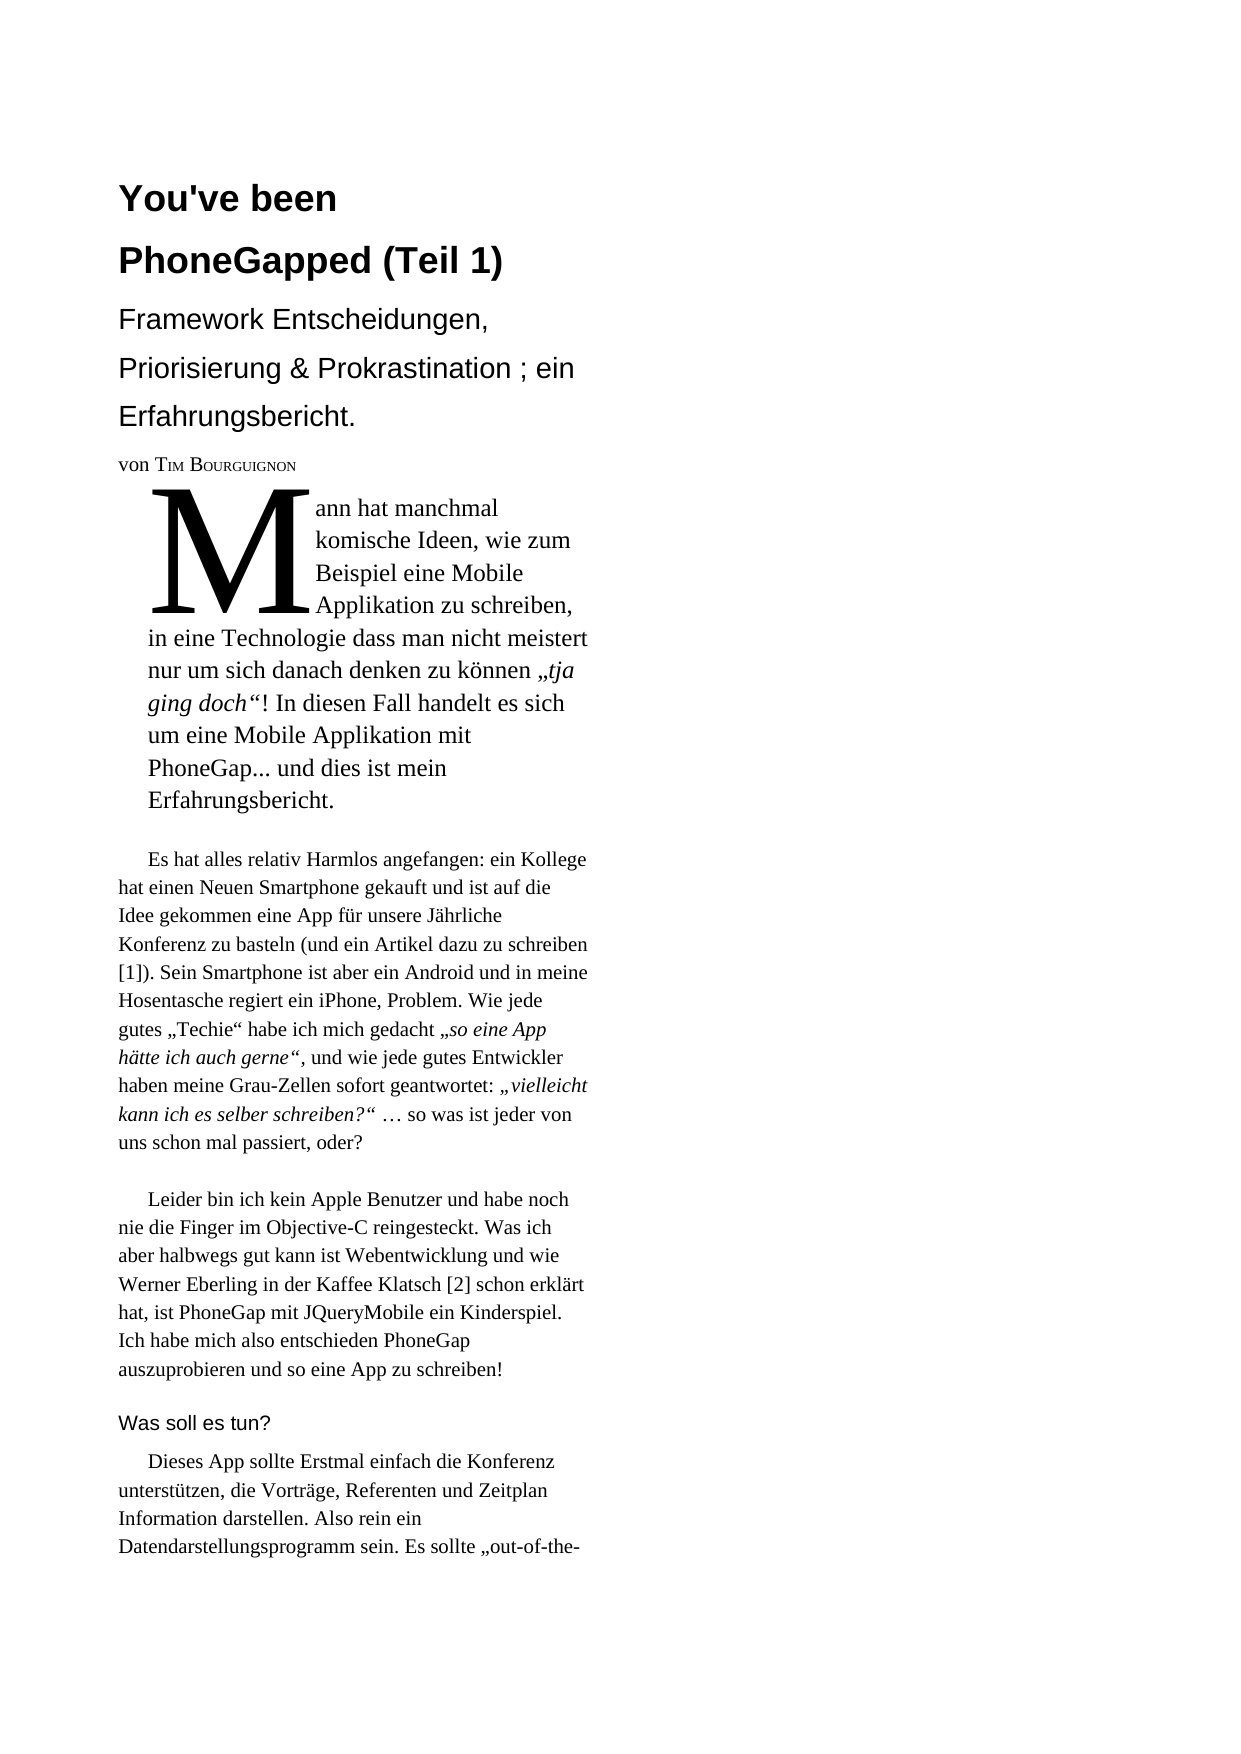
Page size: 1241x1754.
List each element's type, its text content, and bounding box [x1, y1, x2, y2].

text von Tim Bourguignon [118, 449, 591, 478]
text Es hat alles relativ Harmlos angefangen: ein Kollege hat einen Neuen Smartphone gekauft und ist auf die Idee gekommen eine App für unsere Jährliche Konferenz zu basteln (und ein Artikel dazu zu schreiben [1]). Sein Smartphone ist aber ein Android und in meine Hosentasche regiert ein iPhone, Problem. Wie jede gutes „Techie“ habe ich mich gedacht „so eine App hätte ich auch gerne“, und wie jede gutes Entwickler haben meine Grau-Zellen sofort geantwortet: „vielleicht kann ich es selber schreiben?“ … so was ist jeder von uns schon mal passiert, oder? [118, 843, 591, 1155]
subtitle Framework Entscheidungen, Priorisierung & Prokrastination ; ein Erfahrungsbericht. [118, 303, 591, 433]
text Mann hat manchmal komische Ideen, wie zum Beispiel eine Mobile Applikation zu schreiben, in eine Technologie dass man nicht meistert nur um sich danach denken zu können „tja ging doch“! In diesen Fall handelt es sich um eine Mobile Applikation mit PhoneGap... und dies ist mein Erfahrungsbericht. [148, 490, 591, 815]
text Dieses App sollte Erstmal einfach die Konferenz unterstützen, die Vorträge, Referenten und Zeitplan Information darstellen. Also rein ein Datendarstellungsprogramm sein. Es sollte „out-of-the- [118, 1446, 591, 1559]
text Was soll es tun? [118, 1411, 591, 1434]
text Leider bin ich kein Apple Benutzer und habe noch nie die Finger im Objective-C reingesteckt. Was ich aber halbwegs gut kann ist Webentwicklung und wie Werner Eberling in der Kaffee Klatsch [2] schon erklärt hat, ist PhoneGap mit JQueryMobile ein Kinderspiel. Ich habe mich also entschieden PhoneGap auszuprobieren und so eine App zu schreiben! [118, 1183, 591, 1382]
title You've been PhoneGapped (Teil 1) [118, 177, 591, 282]
